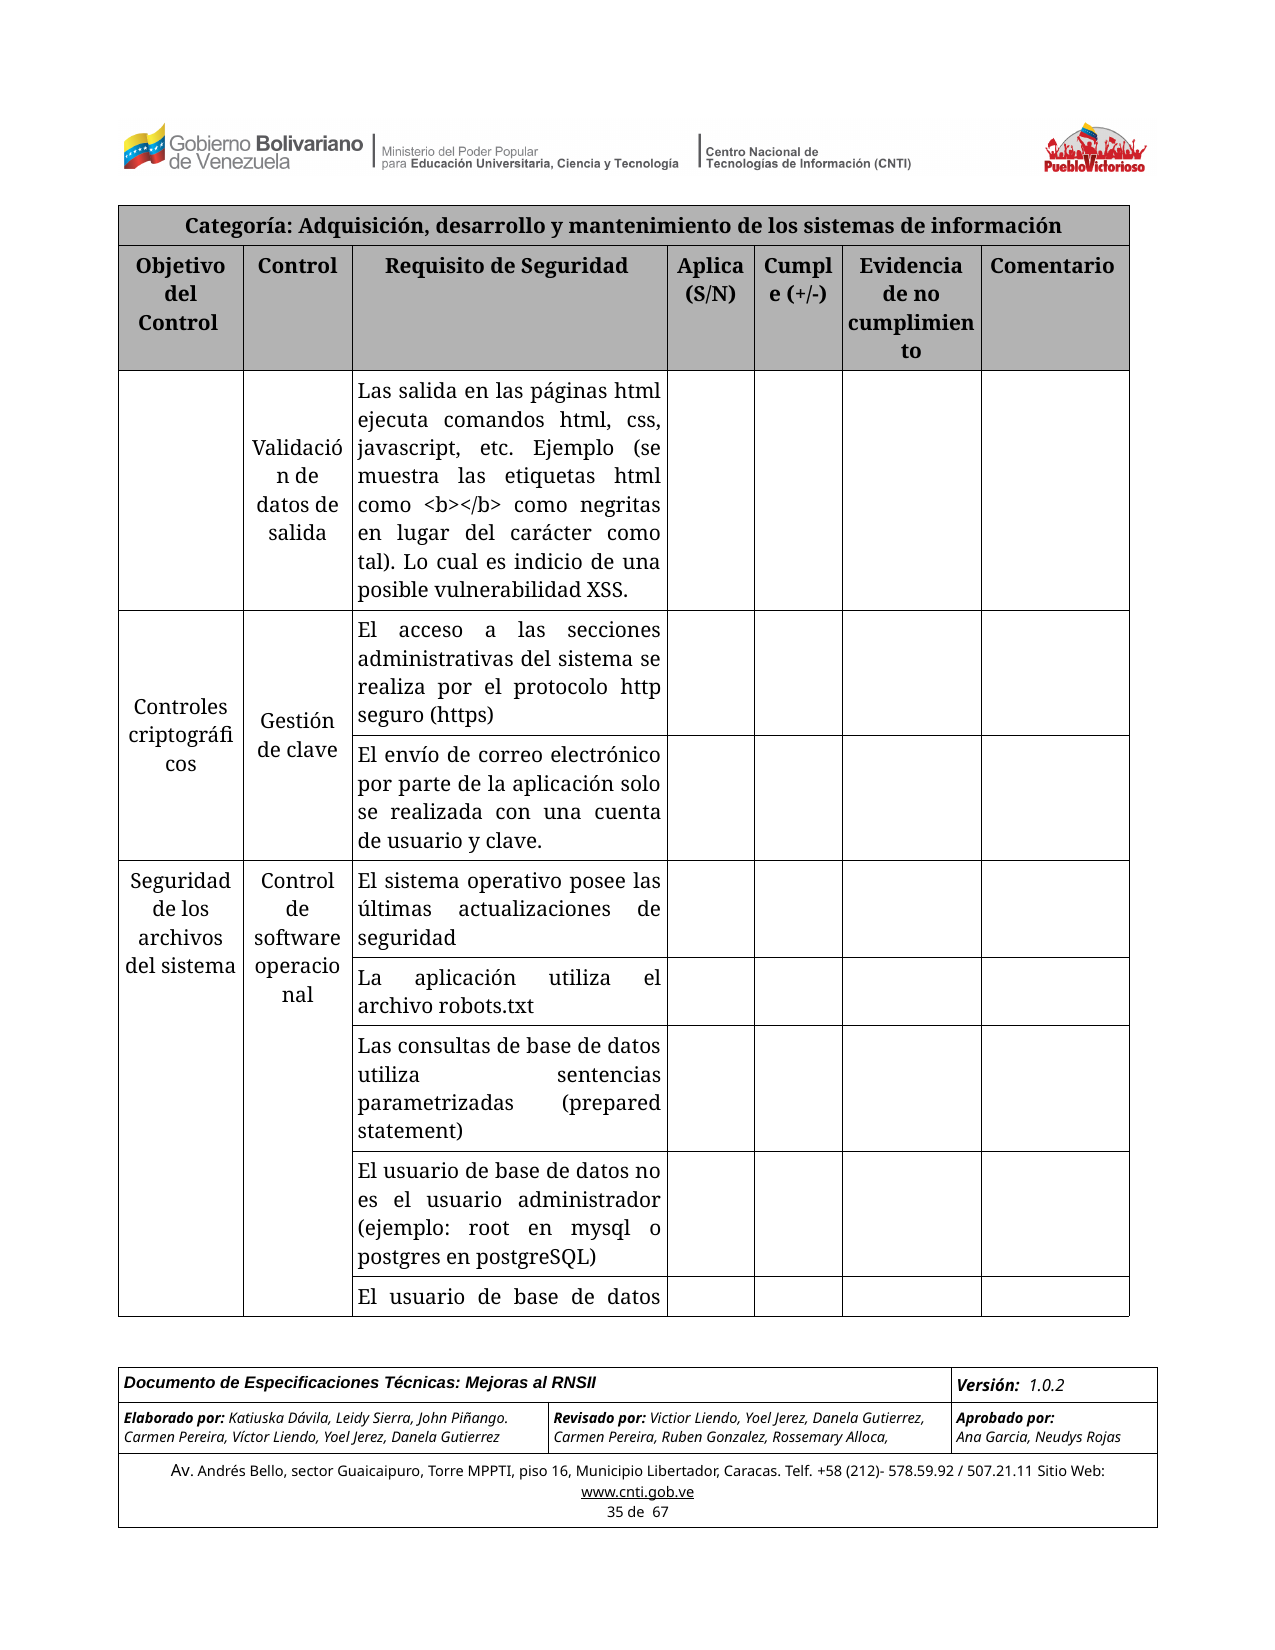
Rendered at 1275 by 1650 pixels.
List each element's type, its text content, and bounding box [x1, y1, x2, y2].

table_cell Controles criptográficos [119, 611, 243, 860]
table_cell [843, 861, 981, 957]
table_cell Comentario [982, 246, 1129, 370]
table_cell [843, 611, 981, 735]
table_cell Gestión de clave [244, 611, 352, 860]
table_cell [755, 371, 842, 609]
table_cell El sistema operativo posee las últimas actualizaciones de seguridad [353, 861, 667, 957]
table_cell [755, 861, 842, 957]
table_cell Requisito de Seguridad [353, 246, 667, 370]
table_header Categoría: Adquisición, desarrollo y mantenimiento de los sistemas de información [119, 206, 1129, 245]
table_cell Objetivo del Control [119, 246, 243, 370]
table_cell [982, 1152, 1129, 1276]
table_cell El envío de correo electrónico por parte de la aplicación solo se realizada con una cuenta de usuario y clave. [353, 736, 667, 860]
table_cell Las salida en las páginas html ejecuta comandos html, css, javascript, etc. Ejemplo (se muestra las etiquetas html como <b></b> como negritas en lugar del carácter como tal). Lo cual es indicio de una posible vulnerabilidad XSS. [353, 371, 667, 609]
table_cell [668, 1152, 754, 1276]
table_cell Aplica (S/N) [668, 246, 754, 370]
table_cell Control de software operacional [244, 861, 352, 1316]
table_cell Las consultas de base de datos utiliza sentencias parametrizadas (prepared statement) [353, 1026, 667, 1151]
table_cell [668, 736, 754, 860]
table_cell [843, 1152, 981, 1276]
table_cell Cumple (+/-) [755, 246, 842, 370]
table_cell [982, 611, 1129, 735]
table_cell [843, 371, 981, 609]
table_cell [755, 736, 842, 860]
table_cell El usuario de base de datos [353, 1277, 667, 1316]
table_cell [982, 371, 1129, 609]
table_cell [982, 736, 1129, 860]
table_cell [843, 1277, 981, 1316]
table_cell [982, 1026, 1129, 1151]
table_cell [755, 611, 842, 735]
table_cell El acceso a las secciones administrativas del sistema se realiza por el protocolo http seguro (https) [353, 611, 667, 735]
table_cell [755, 1277, 842, 1316]
table_cell [755, 1152, 842, 1276]
table_cell [843, 736, 981, 860]
table_cell [755, 958, 842, 1025]
table_cell [668, 1026, 754, 1151]
table_cell [843, 1026, 981, 1151]
table_cell [668, 611, 754, 735]
table_cell [668, 861, 754, 957]
table_cell El usuario de base de datos no es el usuario administrador (ejemplo: root en mysql o postgres en postgreSQL) [353, 1152, 667, 1276]
table_cell Seguridad de los archivos del sistema [119, 861, 243, 1316]
table_cell Control [244, 246, 352, 370]
table_cell [668, 958, 754, 1025]
table_cell Evidencia de no cumplimiento [843, 246, 981, 370]
table_cell Validación de datos de salida [244, 371, 352, 609]
table_cell [982, 861, 1129, 957]
table_cell [668, 1277, 754, 1316]
table_cell [119, 371, 243, 609]
table_cell [982, 958, 1129, 1025]
table_cell La aplicación utiliza el archivo robots.txt [353, 958, 667, 1025]
table_cell [668, 371, 754, 609]
table_cell [843, 958, 981, 1025]
picture [118, 118, 1157, 176]
table_cell [982, 1277, 1129, 1316]
table_cell [755, 1026, 842, 1151]
